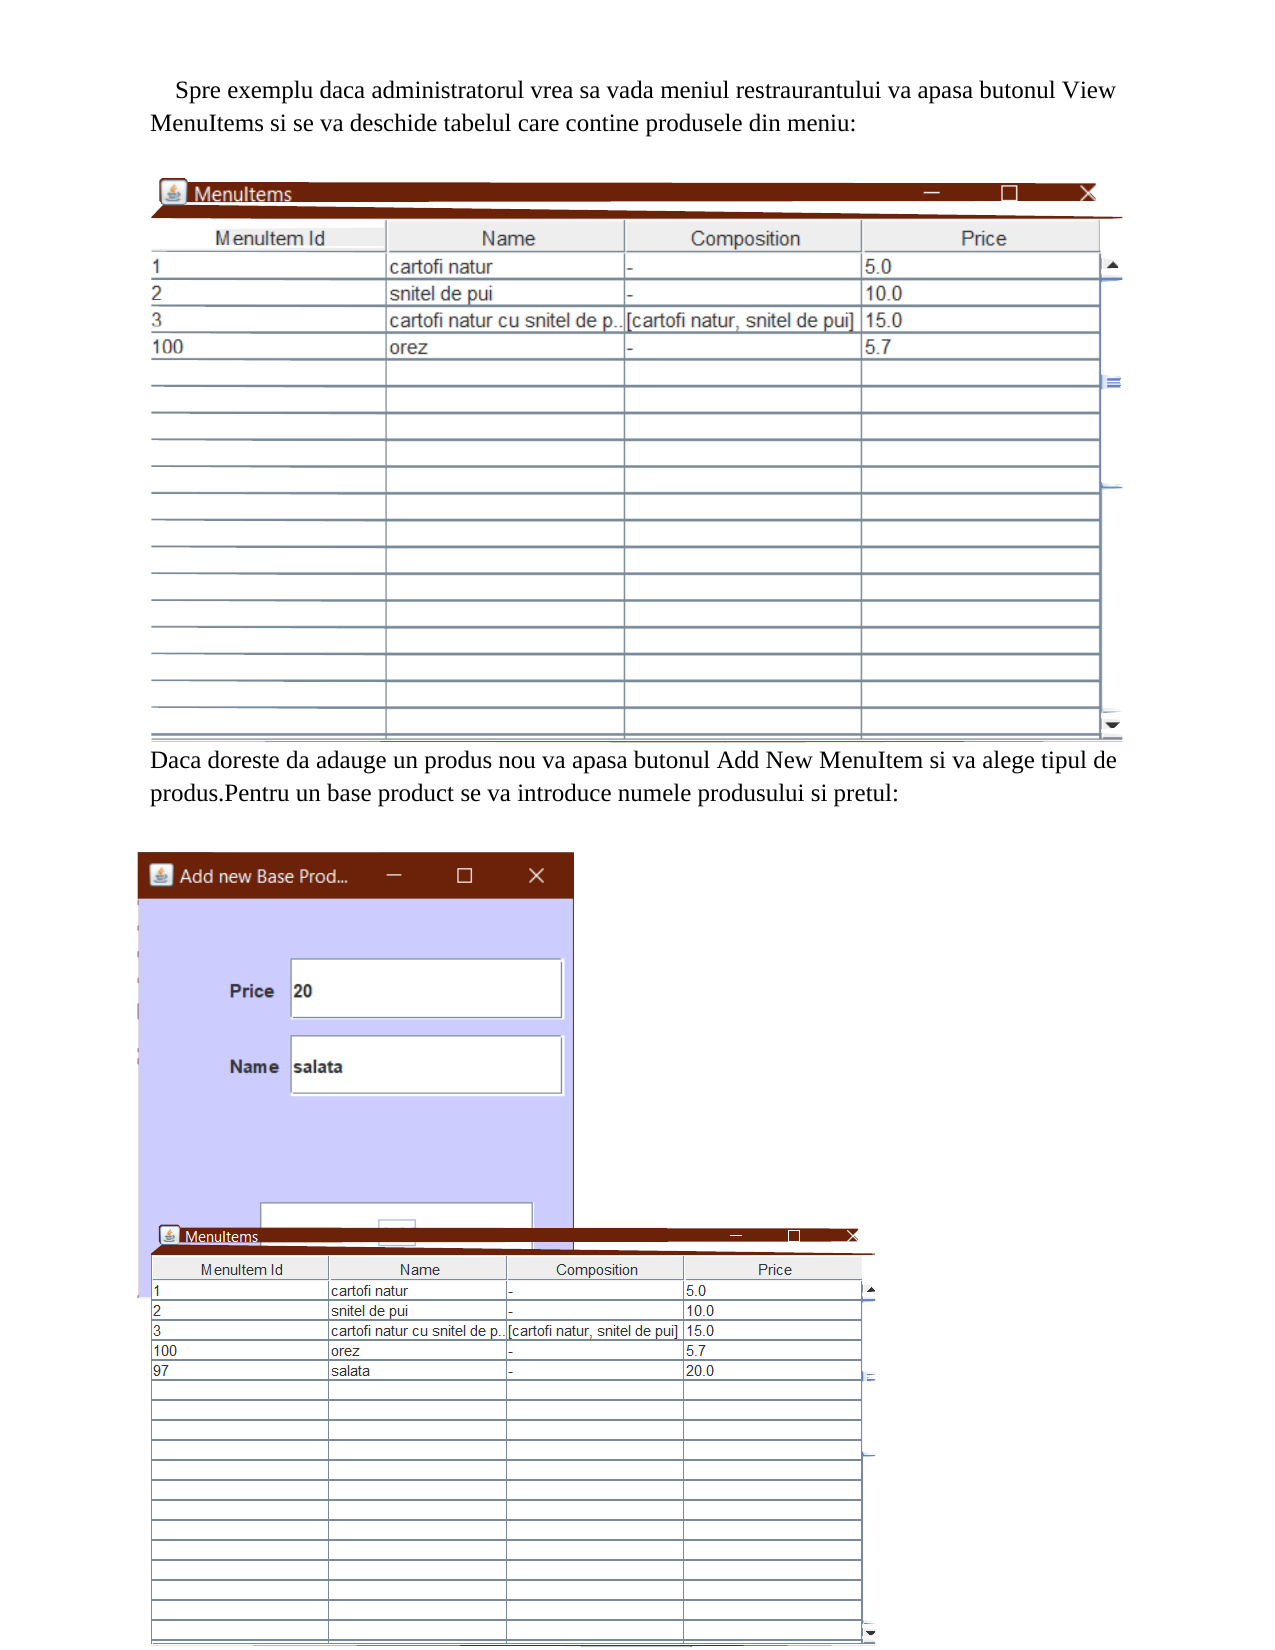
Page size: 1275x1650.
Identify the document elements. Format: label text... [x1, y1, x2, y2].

text Daca doreste da adauge un produs nou va apasa butonul Add New MenuItem si va alege tipul de produs.Pentru un base product se va introduce numele produsului si pretul: [150, 162, 1125, 807]
text Spre exemplu daca administratorul vrea sa vada meniul restraurantului va apasa butonul View MenuItems si se va deschide tabelul care contine produsele din meniu: [150, 75, 1125, 137]
